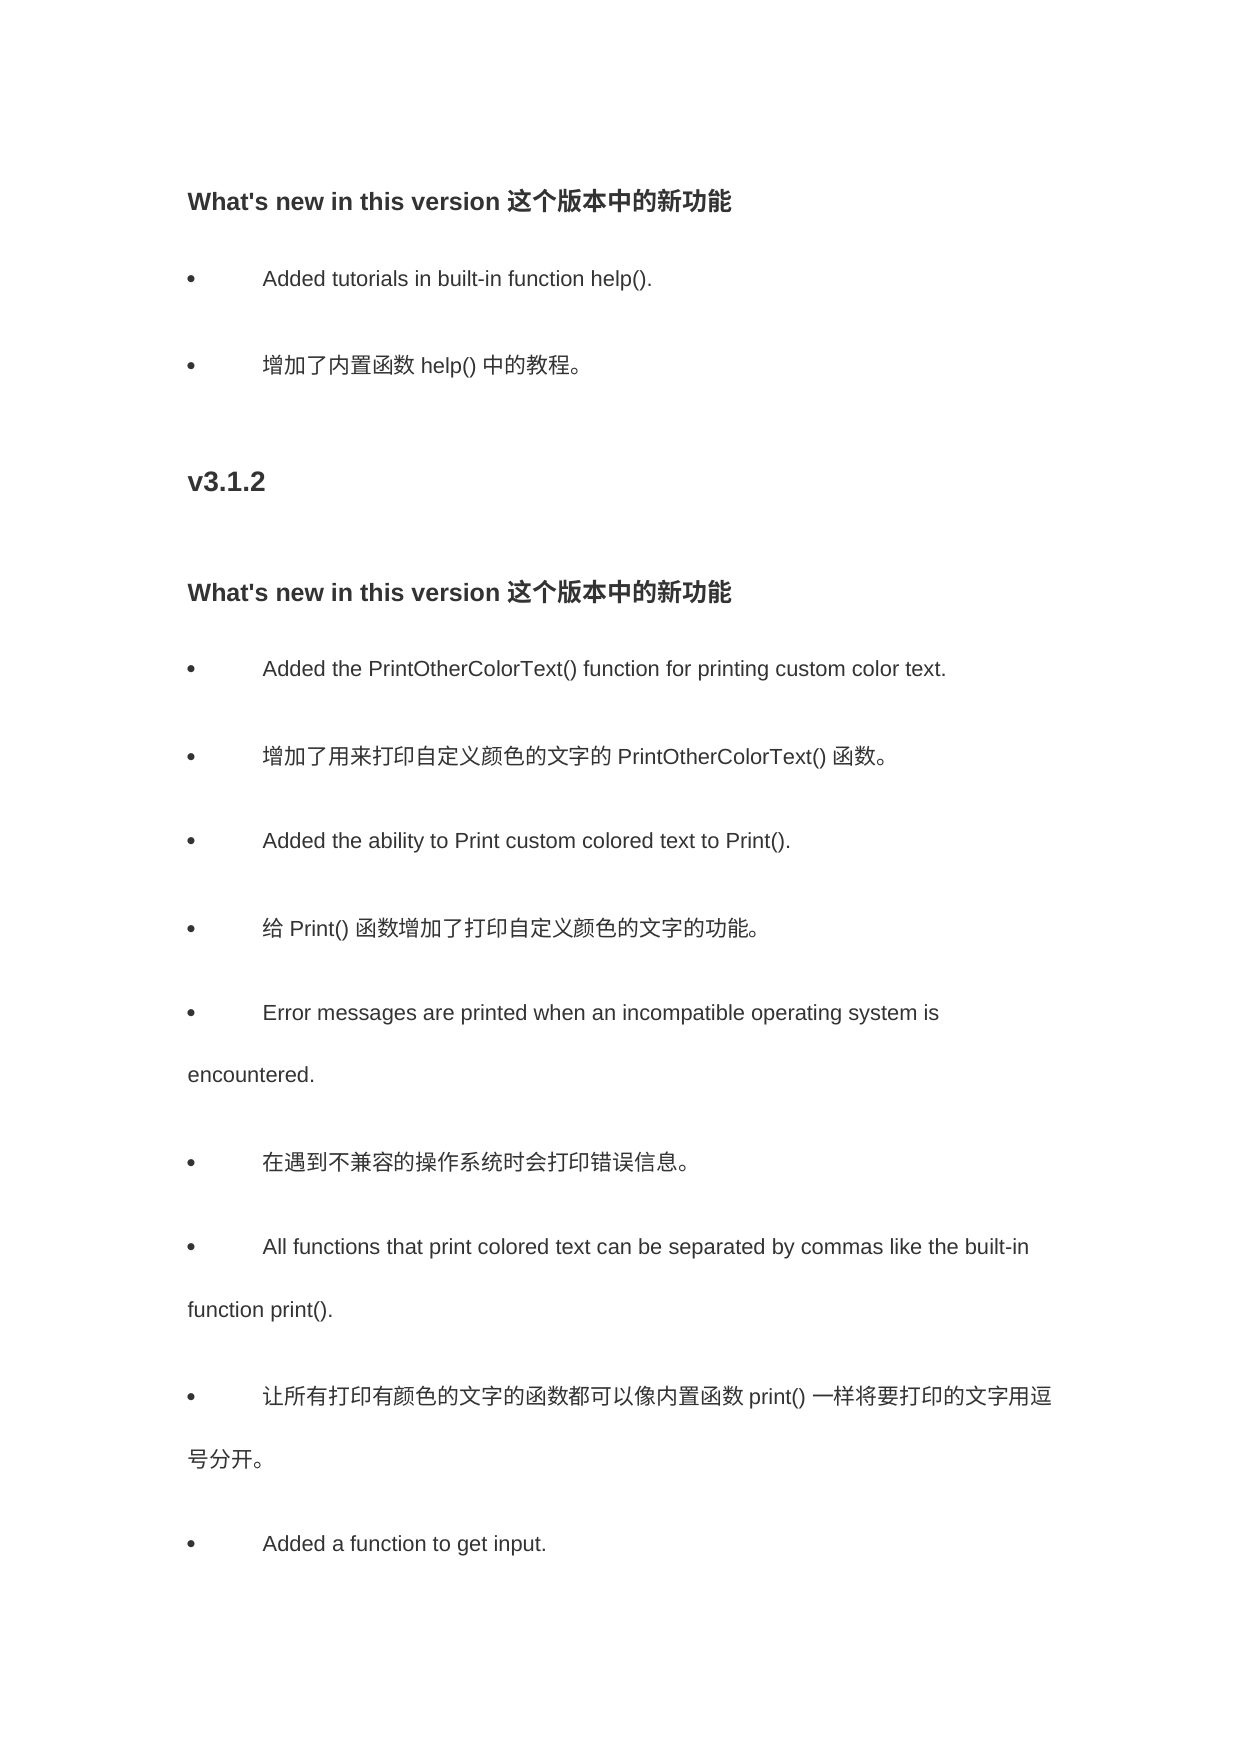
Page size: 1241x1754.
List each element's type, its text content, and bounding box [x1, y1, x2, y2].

list All functions that print colored text can be separated by commas like the built-in function print(). [187, 1205, 1053, 1330]
list 让所有打印有颜色的文字的函数都可以像内置函数 print() 一样将要打印的文字用逗号分开。 [187, 1353, 1053, 1478]
list 增加了用来打印自定义颜色的文字的 PrintOtherColorText() 函数。 [187, 713, 1053, 775]
text What's new in this version 这个版本中的新功能 [187, 158, 1053, 221]
list Error messages are printed when an incompatible operating system is encountered. [187, 971, 1053, 1096]
text v3.1.2 [187, 439, 1053, 502]
text What's new in this version 这个版本中的新功能 [187, 549, 1053, 611]
list Added a function to get input. [187, 1502, 1053, 1564]
list Added the PrintOtherColorText() function for printing custom color text. [187, 627, 1053, 689]
list 在遇到不兼容的操作系统时会打印错误信息。 [187, 1119, 1053, 1182]
list 给 Print() 函数增加了打印自定义颜色的文字的功能。 [187, 885, 1053, 947]
list 增加了内置函数 help() 中的教程。 [187, 322, 1053, 385]
list Added the ability to Print custom colored text to Print(). [187, 799, 1053, 861]
list Added tutorials in built-in function help(). [187, 236, 1053, 299]
